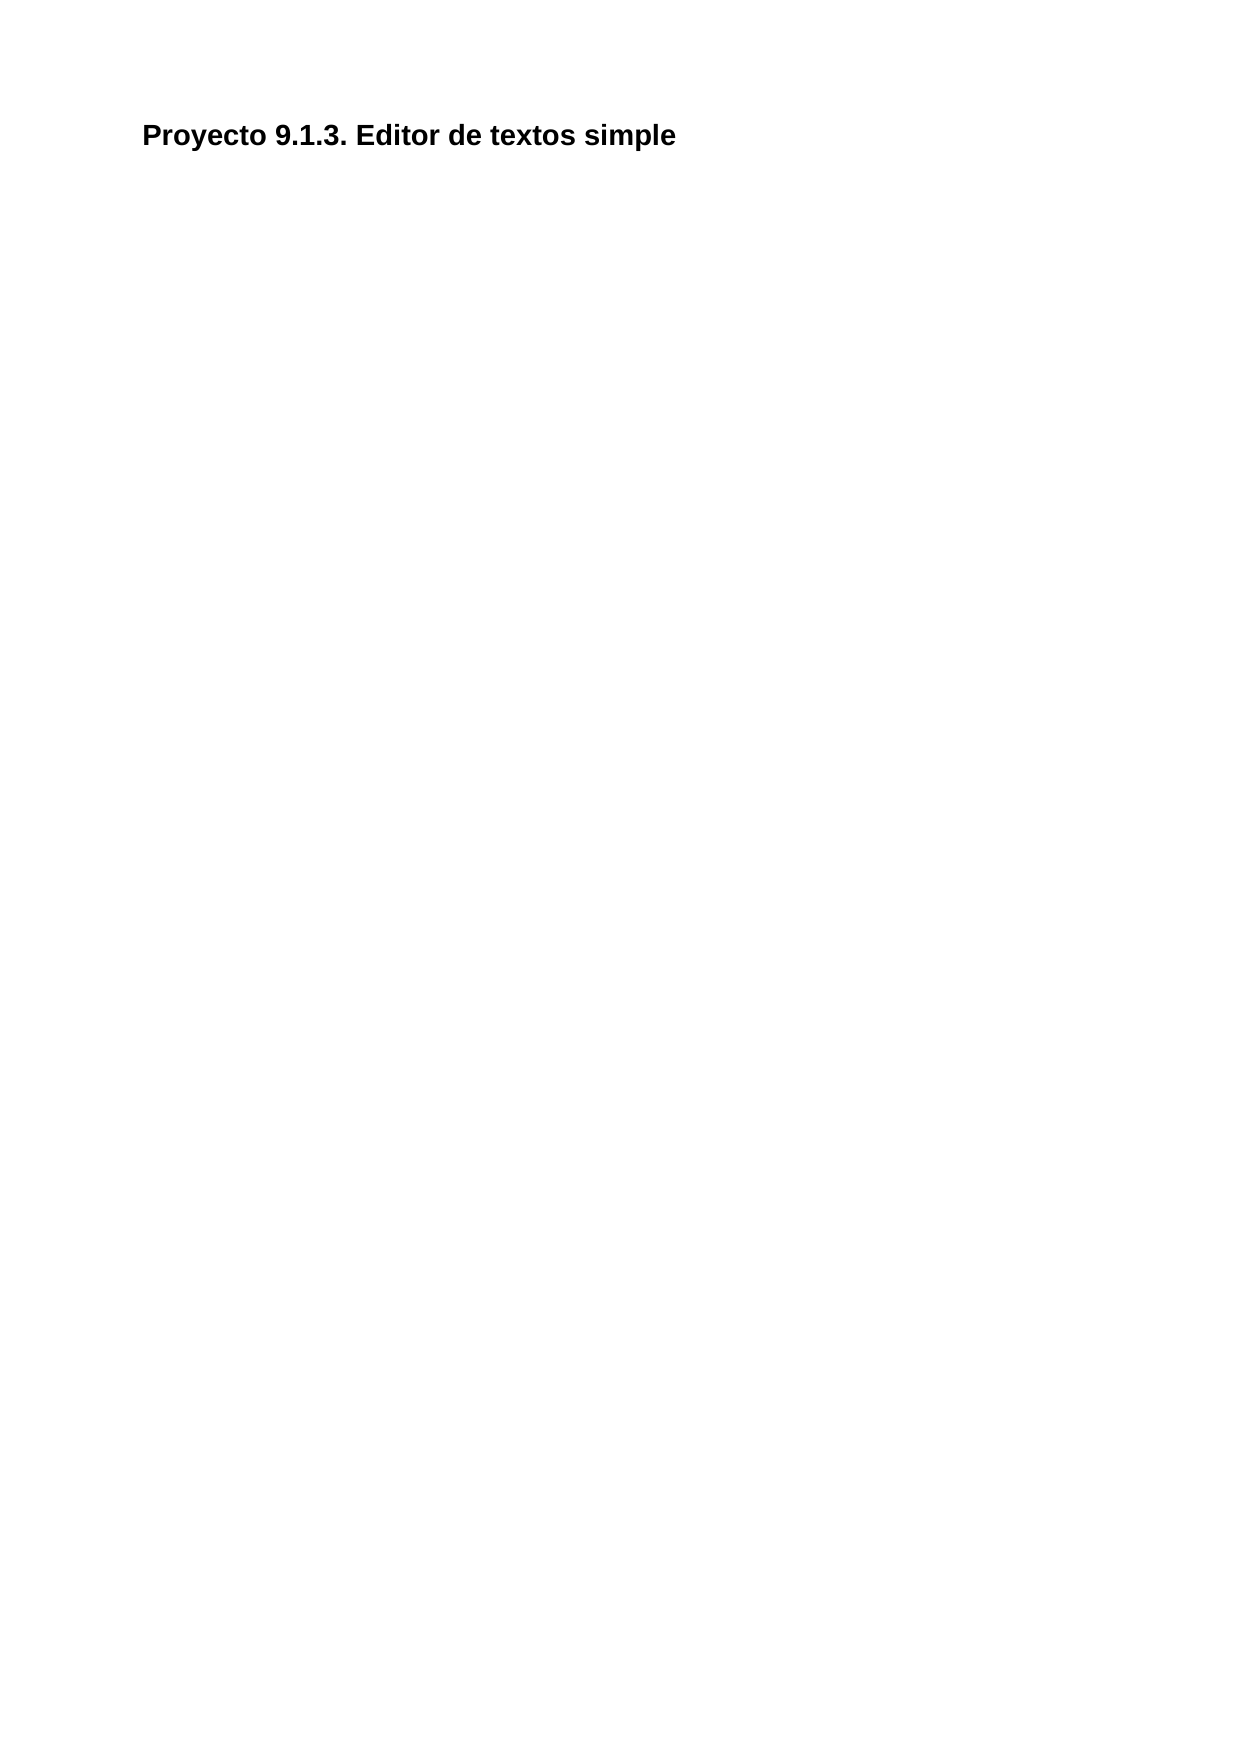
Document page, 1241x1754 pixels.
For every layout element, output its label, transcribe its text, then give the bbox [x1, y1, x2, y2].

text Proyecto 9.1.3. Editor de textos simple [142, 118, 1087, 152]
